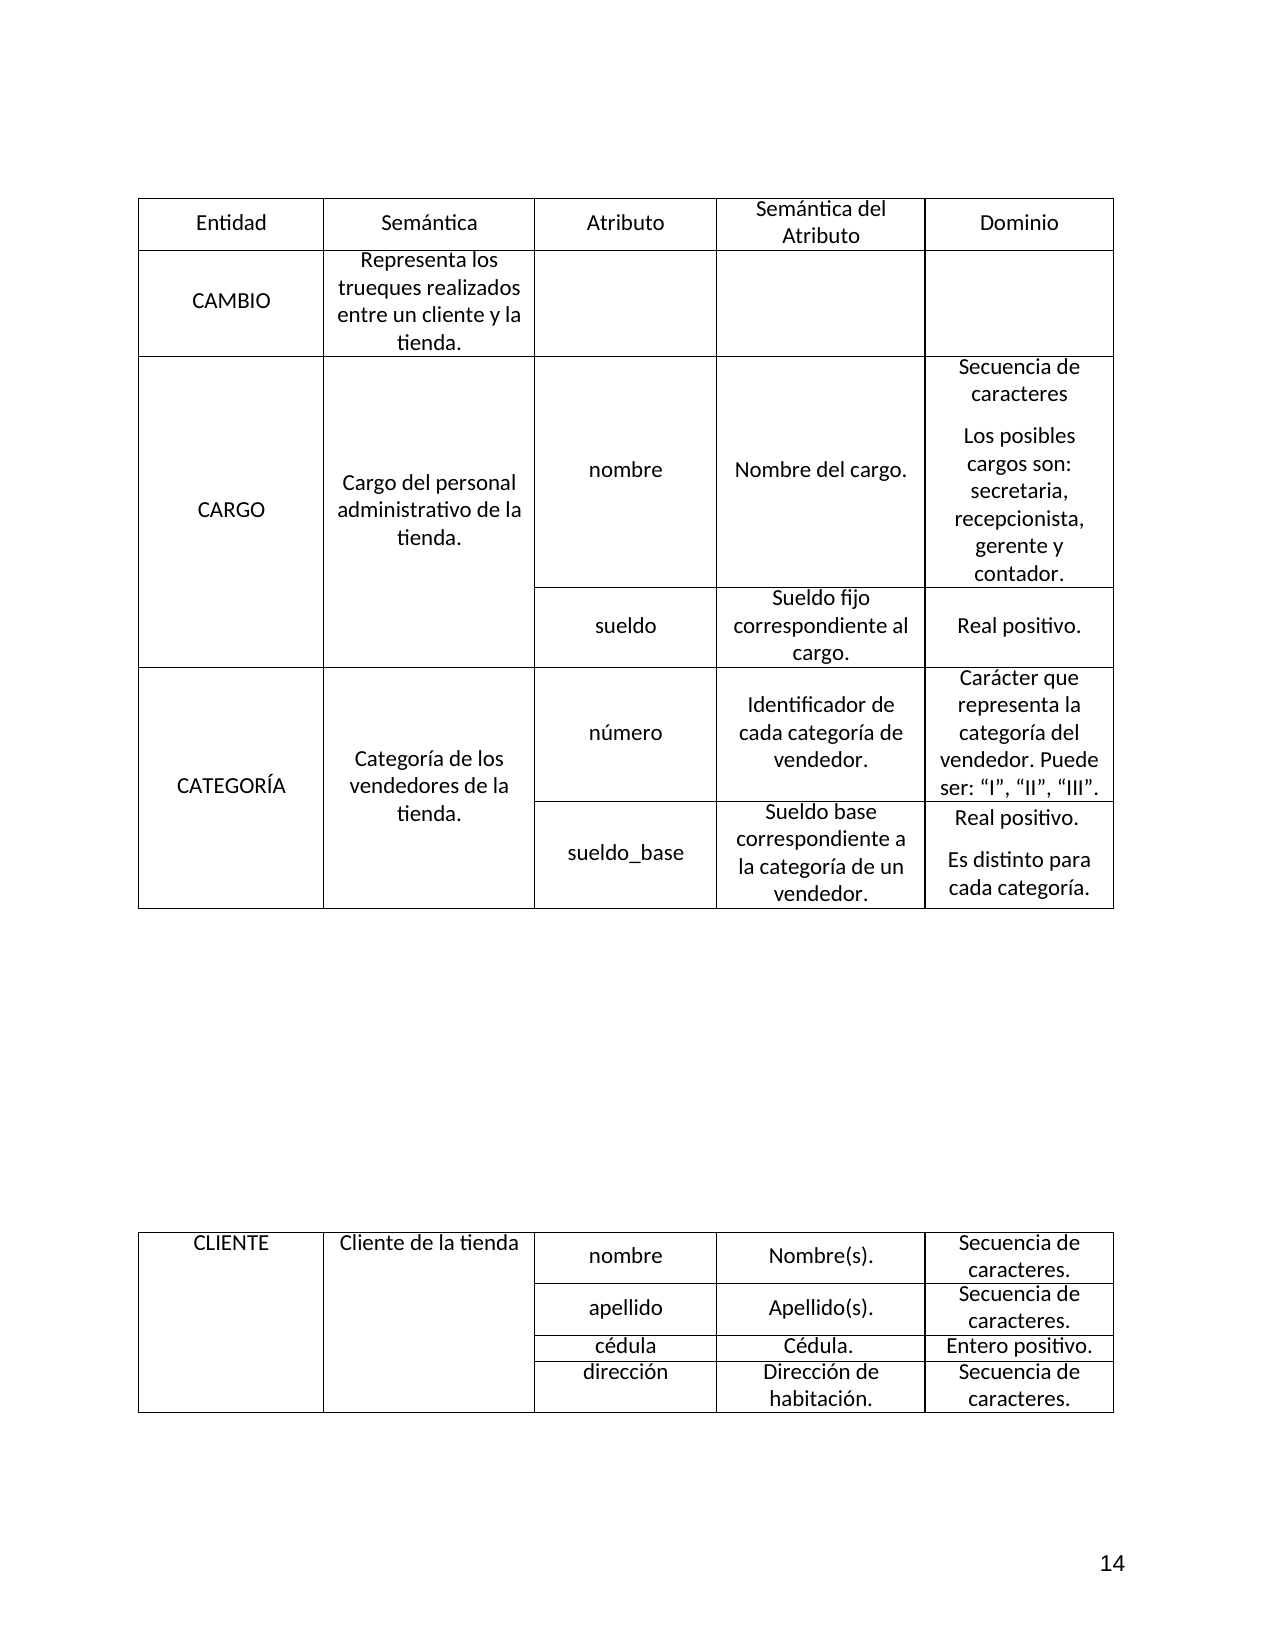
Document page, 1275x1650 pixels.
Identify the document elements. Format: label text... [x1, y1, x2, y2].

table_cell Representa los trueques realizados entre un cliente y la tienda. [324, 251, 534, 356]
table_cell cédula [535, 1336, 716, 1361]
table_cell [926, 251, 1113, 356]
table_cell Categoría de los vendedores de la tienda. [324, 668, 534, 908]
table_cell apellido [535, 1284, 716, 1335]
table_cell sueldo [535, 588, 716, 667]
table_cell dirección [535, 1362, 716, 1412]
table_cell Entero positivo. [926, 1336, 1113, 1361]
table_cell Cargo del personal administrativo de la tienda. [324, 357, 534, 667]
table_cell [535, 251, 716, 356]
table_header Atributo [535, 199, 716, 249]
table_header Nombre(s). [717, 1233, 924, 1283]
table_cell nombre [535, 357, 716, 587]
table_cell Real positivo. Es distinto para cada categoría. [926, 802, 1113, 908]
table_cell Apellido(s). [717, 1284, 924, 1335]
table_cell Secuencia de caracteres. [926, 1362, 1113, 1412]
table_cell sueldo_base [535, 802, 716, 908]
table_cell Cédula. [717, 1336, 924, 1361]
table_cell número [535, 668, 716, 801]
table_header CLIENTE [139, 1233, 323, 1412]
table_cell Sueldo base correspondiente a la categoría de un vendedor. [717, 802, 924, 908]
table_header Cliente de la tienda [324, 1233, 534, 1412]
table_header Semántica [324, 199, 534, 249]
table_header Semántica del Atributo [717, 199, 924, 249]
table_cell Secuencia de caracteres. [926, 1284, 1113, 1335]
table_header nombre [535, 1233, 716, 1283]
table_cell CATEGORÍA [139, 668, 323, 908]
table_cell Carácter que representa la categoría del vendedor. Puede ser: “I”, “II”, “III”. [926, 668, 1113, 801]
table_cell Secuencia de caracteres Los posibles cargos son: secretaria, recepcionista, gerente y contador. [926, 357, 1113, 587]
table_cell CARGO [139, 357, 323, 667]
table_cell Nombre del cargo. [717, 357, 924, 587]
table_header Secuencia de caracteres. [926, 1233, 1113, 1283]
table_header Dominio [926, 199, 1113, 249]
table_cell CAMBIO [139, 251, 323, 356]
table_cell Identificador de cada categoría de vendedor. [717, 668, 924, 801]
table_header Entidad [139, 199, 323, 249]
table_cell Dirección de habitación. [717, 1362, 924, 1412]
table_cell Real positivo. [926, 588, 1113, 667]
table_cell Sueldo fijo correspondiente al cargo. [717, 588, 924, 667]
table_cell [717, 251, 924, 356]
